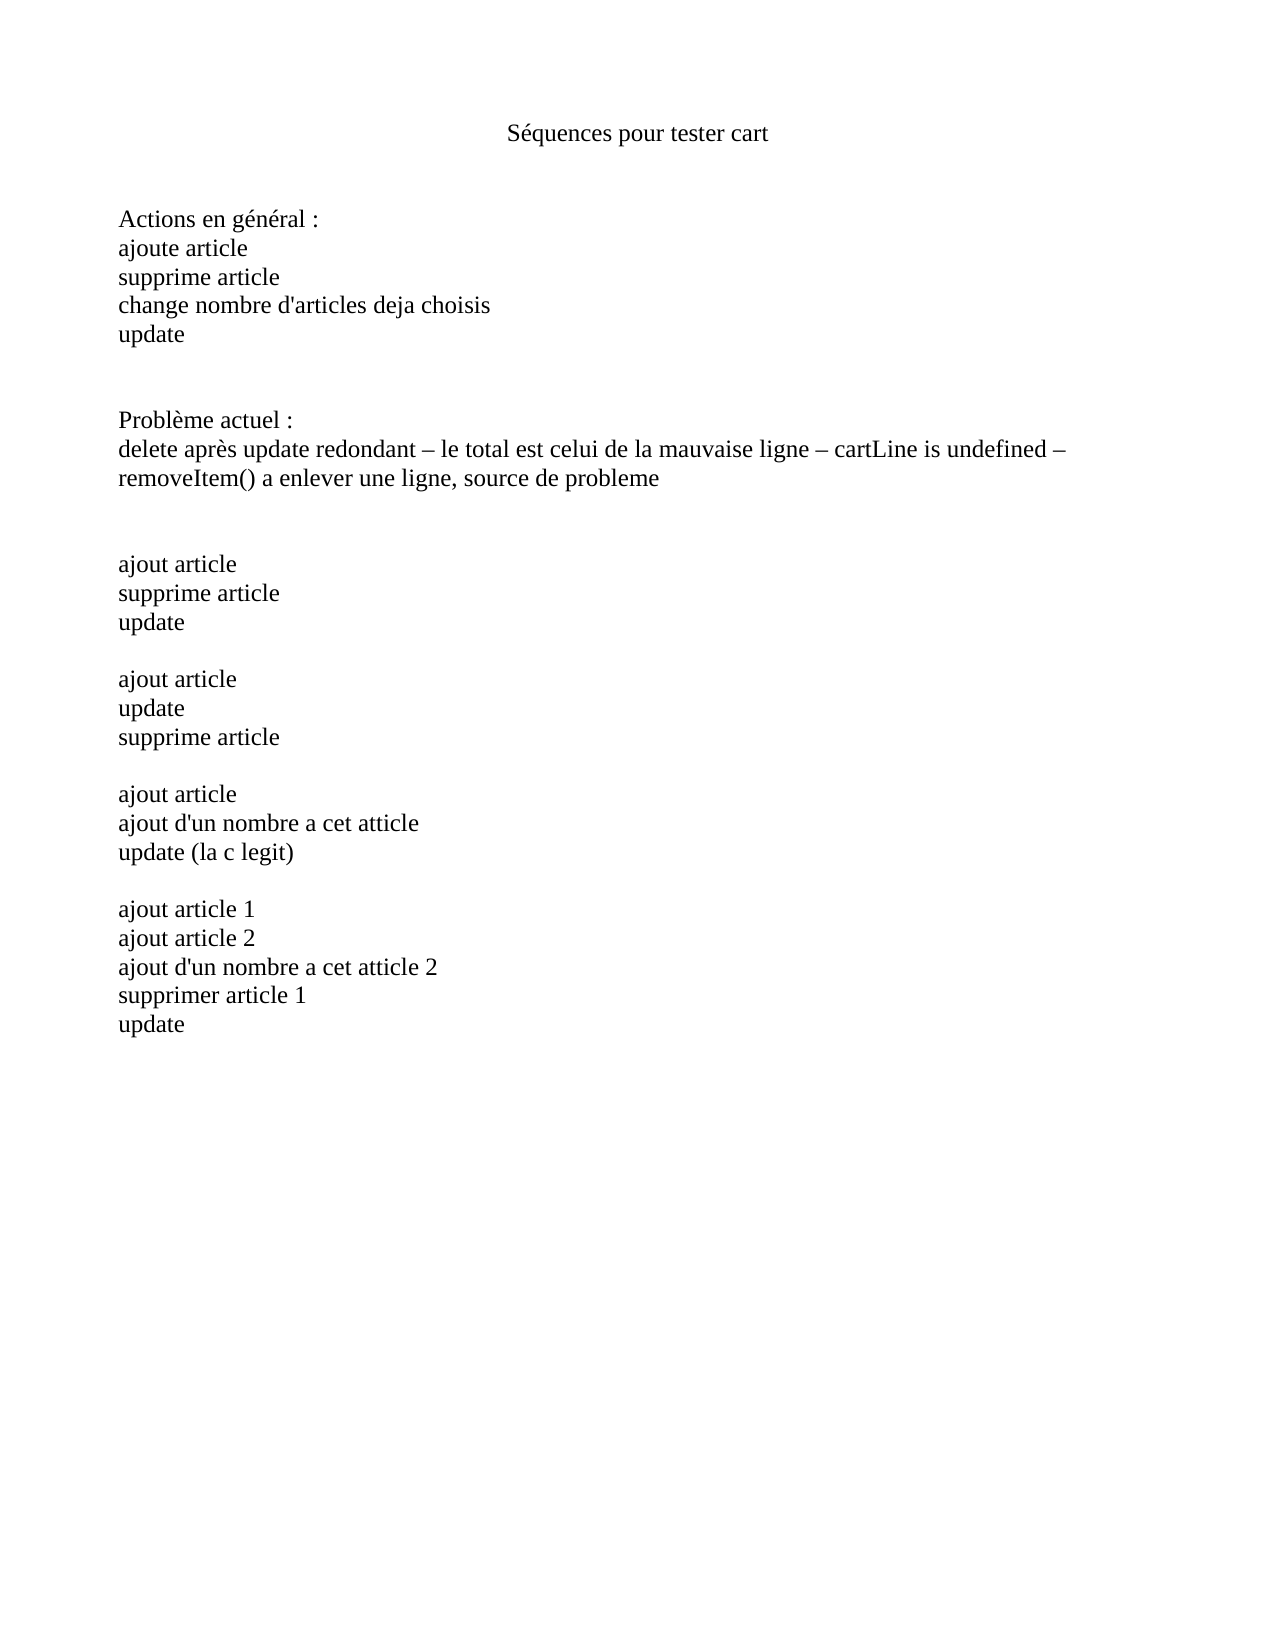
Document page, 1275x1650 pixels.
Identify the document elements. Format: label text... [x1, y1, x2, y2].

text ajout article 1 [118, 894, 1157, 923]
text ajout article [118, 664, 1157, 693]
text supprime article [118, 262, 1157, 291]
text Problème actuel : [118, 406, 1157, 434]
text Séquences pour tester cart [118, 118, 1157, 147]
text update [118, 1009, 1157, 1038]
text ajout d'un nombre a cet atticle 2 [118, 952, 1157, 981]
text supprime article [118, 722, 1157, 751]
text supprimer article 1 [118, 981, 1157, 1009]
text update [118, 607, 1157, 636]
text update (la c legit) [118, 837, 1157, 866]
text ajoute article [118, 233, 1157, 262]
text ajout article [118, 779, 1157, 808]
text delete après update redondant – le total est celui de la mauvaise ligne – cartLine is undefined – removeItem() a enlever une ligne, source de probleme [118, 434, 1157, 492]
text ajout d'un nombre a cet atticle [118, 808, 1157, 837]
text ajout article 2 [118, 923, 1157, 952]
text update [118, 319, 1157, 348]
text change nombre d'articles deja choisis [118, 291, 1157, 319]
text ajout article [118, 549, 1157, 578]
text update [118, 693, 1157, 722]
text Actions en général : [118, 204, 1157, 233]
text supprime article [118, 578, 1157, 607]
